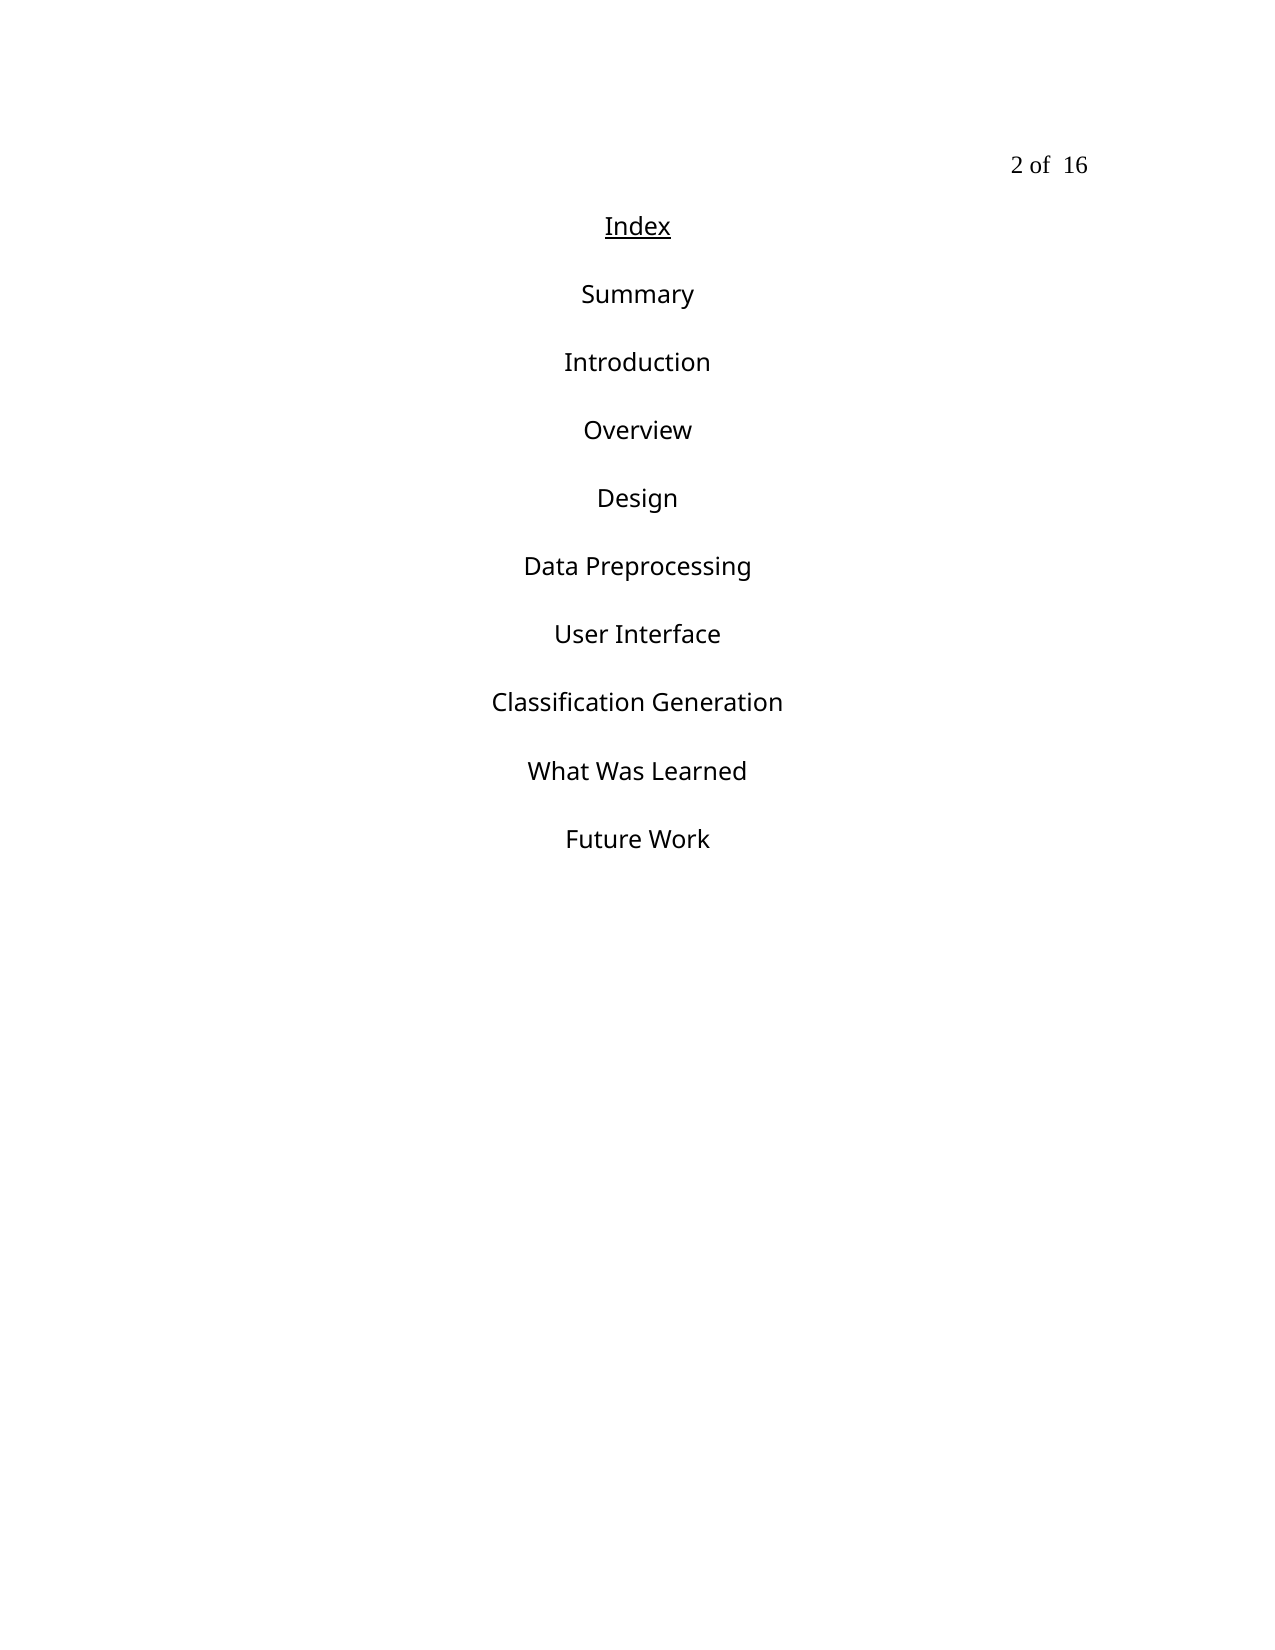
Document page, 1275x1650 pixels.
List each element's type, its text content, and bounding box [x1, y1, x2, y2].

text Future Work [187, 821, 1087, 855]
text Overview [187, 413, 1087, 447]
text What Was Learned [187, 753, 1087, 787]
text User Interface [187, 617, 1087, 651]
text Data Preprocessing [187, 549, 1087, 583]
text Classification Generation [187, 685, 1087, 719]
text Introduction [187, 344, 1087, 378]
text Design [187, 481, 1087, 515]
text Index [187, 208, 1087, 242]
text Summary [187, 276, 1087, 310]
